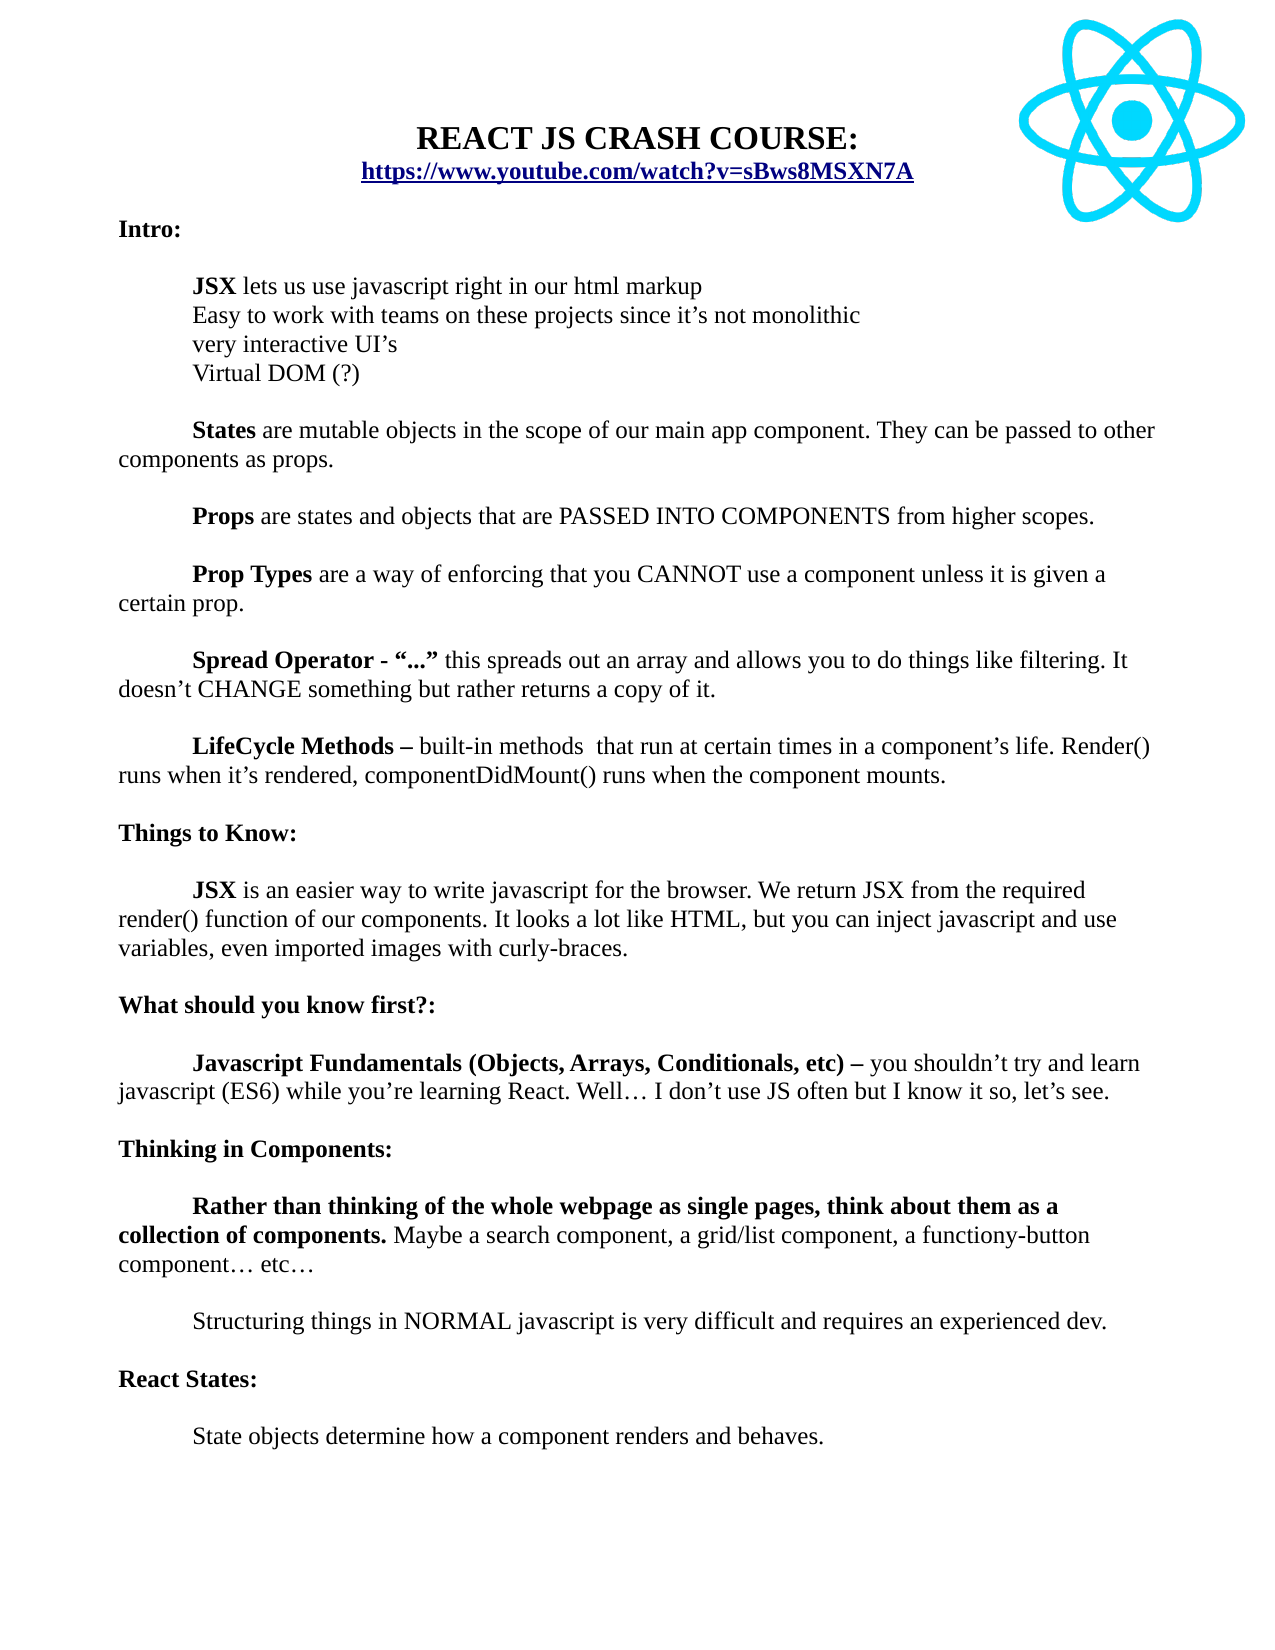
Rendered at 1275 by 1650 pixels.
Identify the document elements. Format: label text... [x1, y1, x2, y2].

text https://www.youtube.com/watch?v=sBws8MSXN7A [118, 156, 1011, 185]
text Spread Operator - “...” this spreads out an array and allows you to do things like filtering. It doesn’t CHANGE something but rather returns a copy of it. [118, 645, 1157, 703]
text React States: [118, 1364, 1157, 1393]
text LifeCycle Methods – built-in methods that run at certain times in a component’s life. Render() runs when it’s rendered, componentDidMount() runs when the component mounts. [118, 731, 1157, 789]
text Thinking in Components: [118, 1134, 1157, 1163]
text Props are states and objects that are PASSED INTO COMPONENTS from higher scopes. [118, 501, 1157, 530]
text What should you know first?: [118, 990, 1157, 1019]
text Easy to work with teams on these projects since it’s not monolithic [118, 300, 1157, 329]
picture [1011, 0, 1253, 242]
text State objects determine how a component renders and behaves. [118, 1421, 1157, 1450]
text Things to Know: [118, 818, 1157, 846]
text Rather than thinking of the whole webpage as single pages, think about them as a collection of components. Maybe a search component, a grid/list component, a functiony-button component… etc… [118, 1191, 1157, 1278]
text Structuring things in NORMAL javascript is very difficult and requires an experienced dev. [118, 1306, 1157, 1335]
text JSX lets us use javascript right in our html markup [118, 271, 1157, 300]
text very interactive UI’s [118, 329, 1157, 358]
text JSX is an easier way to write javascript for the browser. We return JSX from the required render() function of our components. It looks a lot like HTML, but you can inject javascript and use variables, even imported images with curly-braces. [118, 875, 1157, 961]
text States are mutable objects in the scope of our main app component. They can be passed to other components as props. [118, 415, 1157, 473]
text Virtual DOM (?) [118, 358, 1157, 386]
text Prop Types are a way of enforcing that you CANNOT use a component unless it is given a certain prop. [118, 559, 1157, 616]
text REACT JS CRASH COURSE: [118, 118, 1011, 156]
text Intro: [118, 214, 1157, 243]
text Javascript Fundamentals (Objects, Arrays, Conditionals, etc) – you shouldn’t try and learn javascript (ES6) while you’re learning React. Well… I don’t use JS often but I know it so, let’s see. [118, 1048, 1157, 1105]
